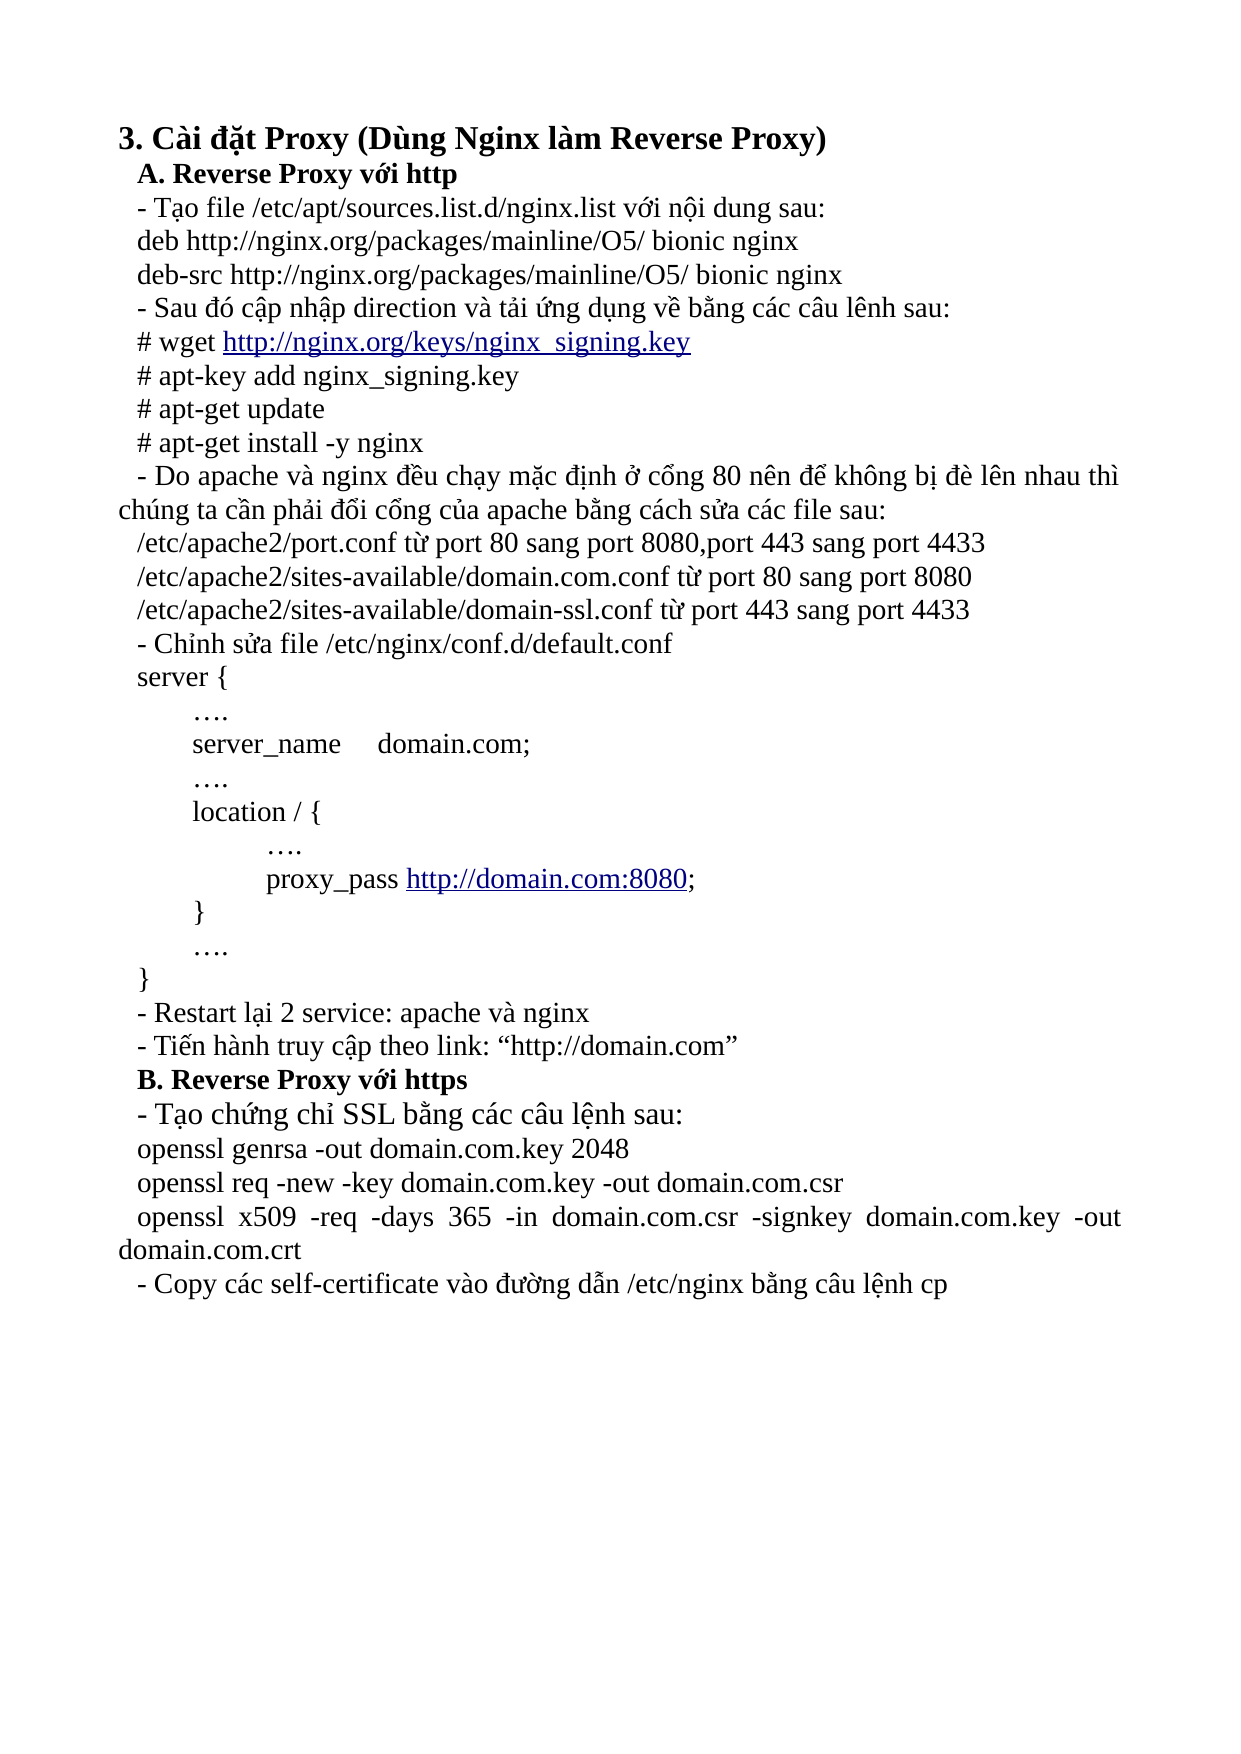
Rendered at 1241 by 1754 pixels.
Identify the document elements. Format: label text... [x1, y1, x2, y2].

text deb-src http://nginx.org/packages/mainline/O5/ bionic nginx [118, 257, 1122, 291]
text …. [118, 827, 1122, 861]
text - Tạo file /etc/apt/sources.list.d/nginx.list với nội dung sau: [118, 190, 1122, 223]
text # apt-key add nginx_signing.key [118, 358, 1122, 391]
text - Copy các self-certificate vào đường dẫn /etc/nginx bằng câu lệnh cp [118, 1266, 1122, 1299]
text openssl x509 -req -days 365 -in domain.com.csr -signkey domain.com.key -out domain.com.crt [118, 1199, 1122, 1266]
text …. [118, 928, 1122, 961]
text server { [118, 659, 1122, 693]
text - Sau đó cập nhập direction và tải ứng dụng về bằng các câu lênh sau: [118, 291, 1122, 324]
text proxy_pass http://domain.com:8080; [118, 861, 1122, 894]
text …. [118, 693, 1122, 727]
text /etc/apache2/sites-available/domain-ssl.conf từ port 443 sang port 4433 [118, 592, 1122, 626]
text - Chỉnh sửa file /etc/nginx/conf.d/default.conf [118, 626, 1122, 659]
text /etc/apache2/sites-available/domain.com.conf từ port 80 sang port 8080 [118, 559, 1122, 592]
text - Restart lại 2 service: apache và nginx [118, 995, 1122, 1028]
text A. Reverse Proxy với http [118, 156, 1122, 190]
text openssl genrsa -out domain.com.key 2048 [118, 1132, 1122, 1165]
text - Tạo chứng chỉ SSL bằng các câu lệnh sau: [118, 1096, 1122, 1132]
text - Do apache và nginx đều chạy mặc định ở cổng 80 nên để không bị đè lên nhau thì chúng ta cần phải đổi cổng của apache bằng cách sửa các file sau: [118, 458, 1122, 525]
text /etc/apache2/port.conf từ port 80 sang port 8080,port 443 sang port 4433 [118, 525, 1122, 559]
text location / { [118, 794, 1122, 827]
text server_name domain.com; [118, 727, 1122, 760]
text deb http://nginx.org/packages/mainline/O5/ bionic nginx [118, 223, 1122, 257]
text } [118, 961, 1122, 995]
text # wget http://nginx.org/keys/nginx_signing.key [118, 324, 1122, 358]
text openssl req -new -key domain.com.key -out domain.com.csr [118, 1165, 1122, 1199]
text …. [118, 760, 1122, 794]
text } [118, 894, 1122, 928]
text # apt-get install -y nginx [118, 425, 1122, 458]
text - Tiến hành truy cập theo link: “http://domain.com” [118, 1028, 1122, 1062]
text 3. Cài đặt Proxy (Dùng Nginx làm Reverse Proxy) [118, 118, 1122, 156]
text # apt-get update [118, 391, 1122, 425]
text B. Reverse Proxy với https [118, 1062, 1122, 1096]
